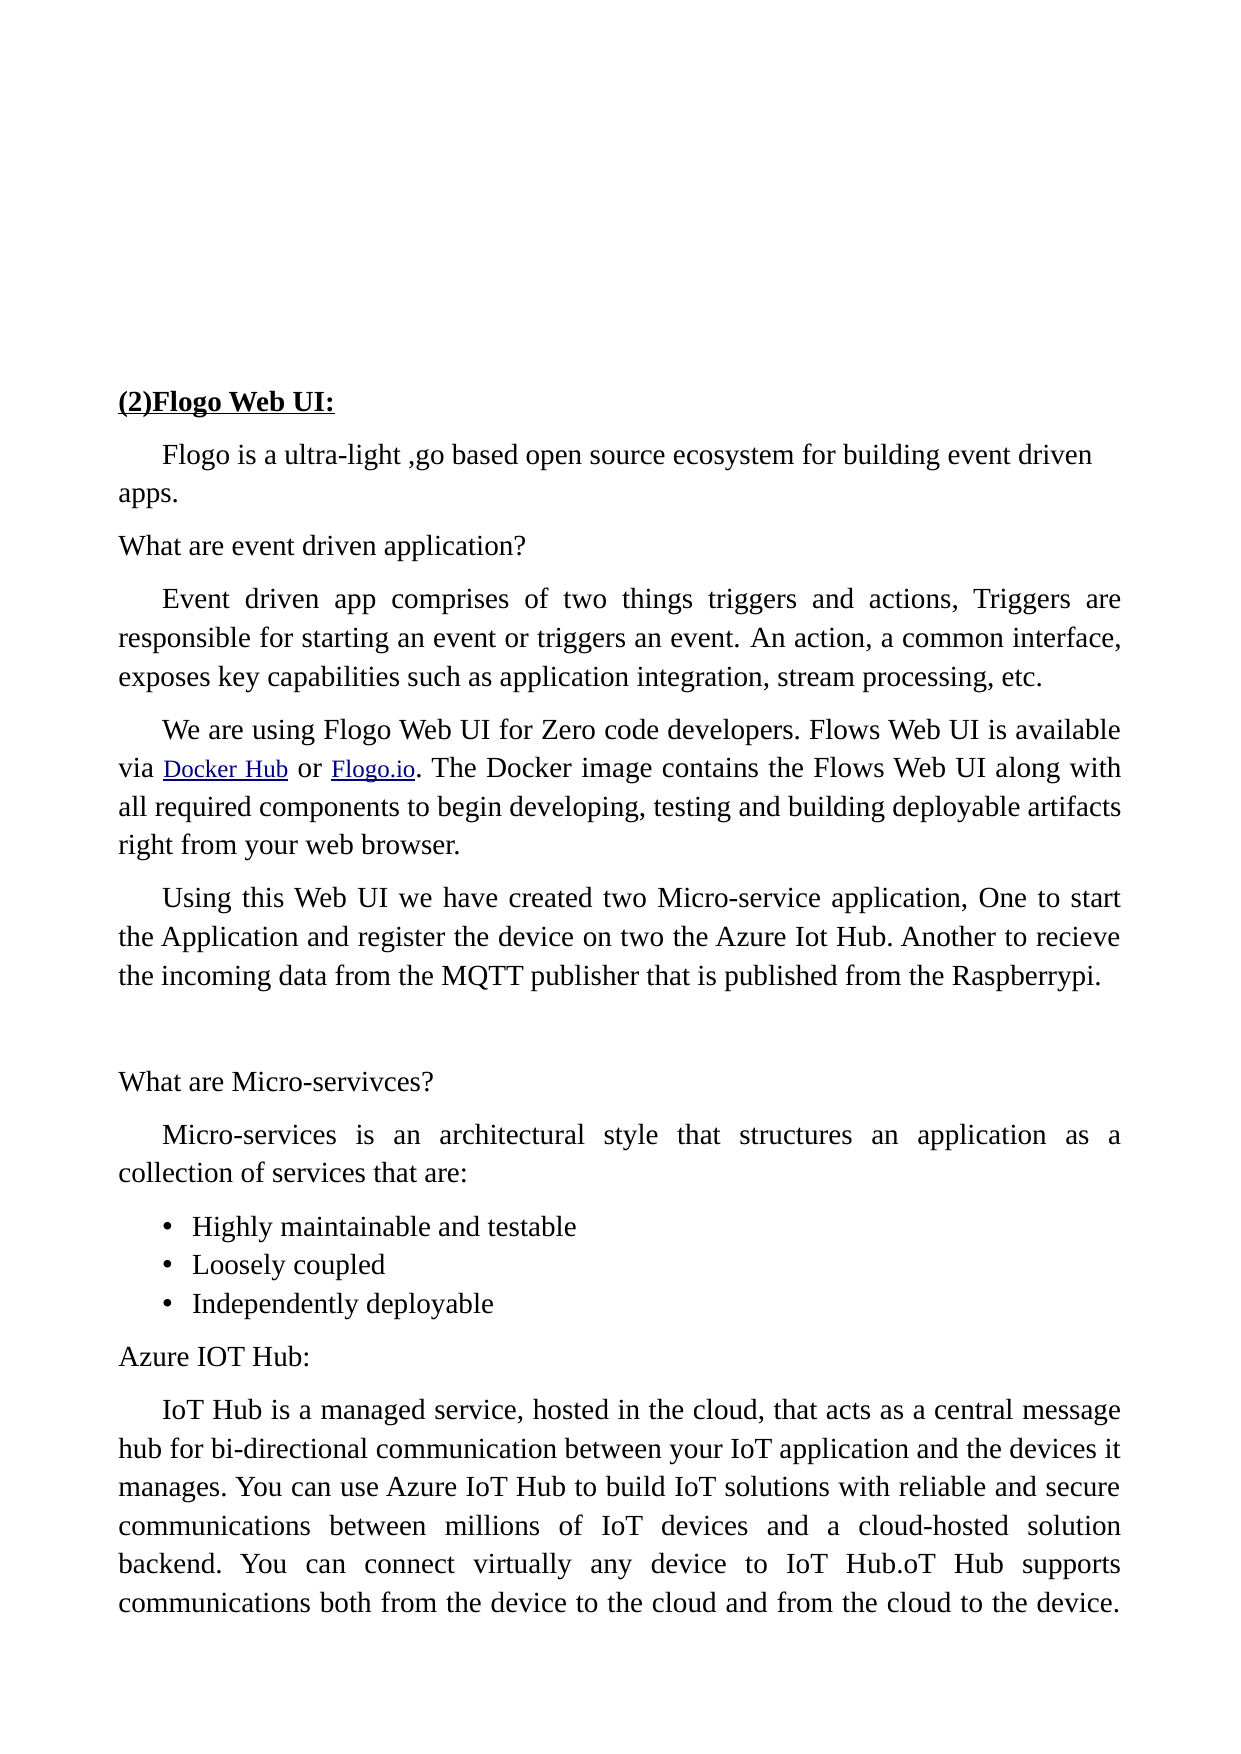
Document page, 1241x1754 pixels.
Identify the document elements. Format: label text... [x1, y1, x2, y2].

text (2)Flogo Web UI: [118, 384, 1122, 417]
text We are using Flogo Web UI for Zero code developers. Flows Web UI is available via Docker Hub or Flogo.io. The Docker image contains the Flows Web UI along with all required components to begin developing, testing and building deployable artifacts right from your web browser. [118, 712, 1122, 861]
text Azure IOT Hub: [118, 1339, 1122, 1373]
list Loosely coupled [162, 1247, 1122, 1281]
text Event driven app comprises of two things triggers and actions, Triggers are responsible for starting an event or triggers an event. An action, a common interface, exposes key capabilities such as application integration, stream processing, etc. [118, 582, 1122, 692]
text IoT Hub is a managed service, hosted in the cloud, that acts as a central message hub for bi-directional communication between your IoT application and the devices it manages. You can use Azure IoT Hub to build IoT solutions with reliable and secure communications between millions of IoT devices and a cloud-hosted solution backend. You can connect virtually any device to IoT Hub.oT Hub supports communications both from the device to the cloud and from the cloud to the device. [118, 1392, 1122, 1619]
list Highly maintainable and testable [162, 1209, 1122, 1242]
text Using this Web UI we have created two Micro-service application, One to start the Application and register the device on two the Azure Iot Hub. Another to recieve the incoming data from the MQTT publisher that is published from the Raspberrypi. [118, 881, 1122, 991]
text Flogo is a ultra-light ,go based open source ecosystem for building event driven apps. [118, 437, 1122, 509]
text What are event driven application? [118, 528, 1122, 562]
text Micro-services is an architectural style that structures an application as a collection of services that are: [118, 1117, 1122, 1189]
list Independently deployable [162, 1286, 1122, 1320]
text What are Micro-servivces? [118, 1064, 1122, 1097]
